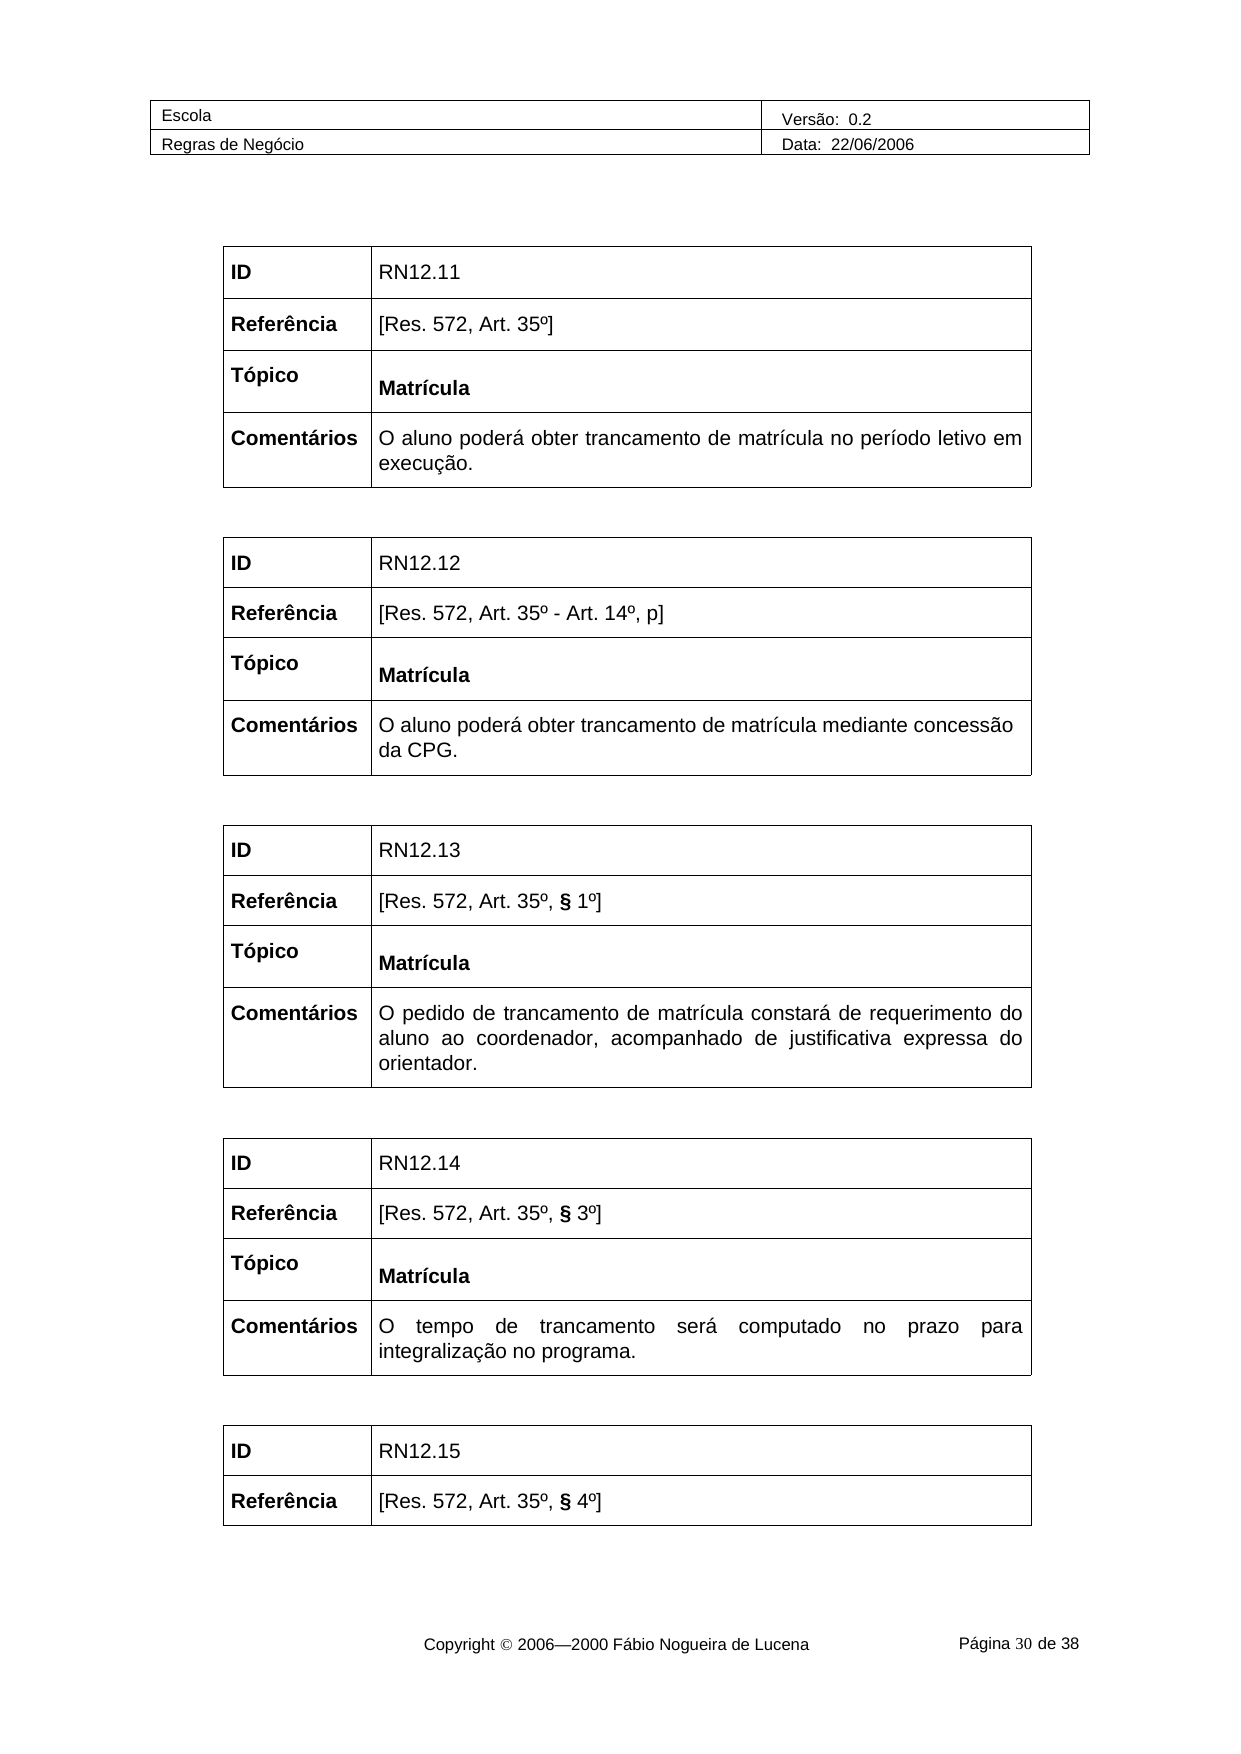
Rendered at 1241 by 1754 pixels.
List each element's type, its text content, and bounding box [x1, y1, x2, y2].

table_cell Comentários [224, 701, 371, 774]
table_cell Referência [224, 1476, 371, 1525]
table_cell [Res. 572, Art. 35º, § 4º] [372, 1476, 1031, 1525]
table_cell Referência [224, 1189, 371, 1238]
table_header ID [224, 1426, 371, 1475]
table_cell O pedido de trancamento de matrícula constará de requerimento do aluno ao coordenador, acompanhado de justificativa expressa do orientador. [372, 988, 1031, 1087]
table_cell Matrícula [372, 926, 1031, 987]
table_cell [Res. 572, Art. 35º] [372, 299, 1031, 349]
table_cell Matrícula [372, 638, 1031, 699]
table_cell Comentários [224, 1301, 371, 1375]
table_header ID [224, 826, 371, 875]
table_header RN12.12 [372, 538, 1031, 587]
table_cell Matrícula [372, 1239, 1031, 1300]
table_cell Comentários [224, 413, 371, 487]
table_cell Referência [224, 588, 371, 637]
table_header RN12.13 [372, 826, 1031, 875]
table_header ID [224, 538, 371, 587]
table_cell Tópico [224, 351, 371, 412]
table_cell Referência [224, 876, 371, 925]
table_cell O aluno poderá obter trancamento de matrícula mediante concessão da CPG. [372, 701, 1031, 774]
table_cell Tópico [224, 638, 371, 699]
table_cell Tópico [224, 926, 371, 987]
table_header ID [224, 247, 371, 298]
table_cell [Res. 572, Art. 35º, § 1º] [372, 876, 1031, 925]
table_header RN12.14 [372, 1139, 1031, 1187]
table_cell Matrícula [372, 351, 1031, 412]
table_cell O tempo de trancamento será computado no prazo para integralização no programa. [372, 1301, 1031, 1375]
table_cell [Res. 572, Art. 35º, § 3º] [372, 1189, 1031, 1238]
table_cell O aluno poderá obter trancamento de matrícula no período letivo em execução. [372, 413, 1031, 487]
table_cell Tópico [224, 1239, 371, 1300]
table_header RN12.15 [372, 1426, 1031, 1475]
table_cell Comentários [224, 988, 371, 1087]
table_cell [Res. 572, Art. 35º - Art. 14º, p] [372, 588, 1031, 637]
table_header RN12.11 [372, 247, 1031, 298]
table_cell Referência [224, 299, 371, 349]
table_header ID [224, 1139, 371, 1187]
